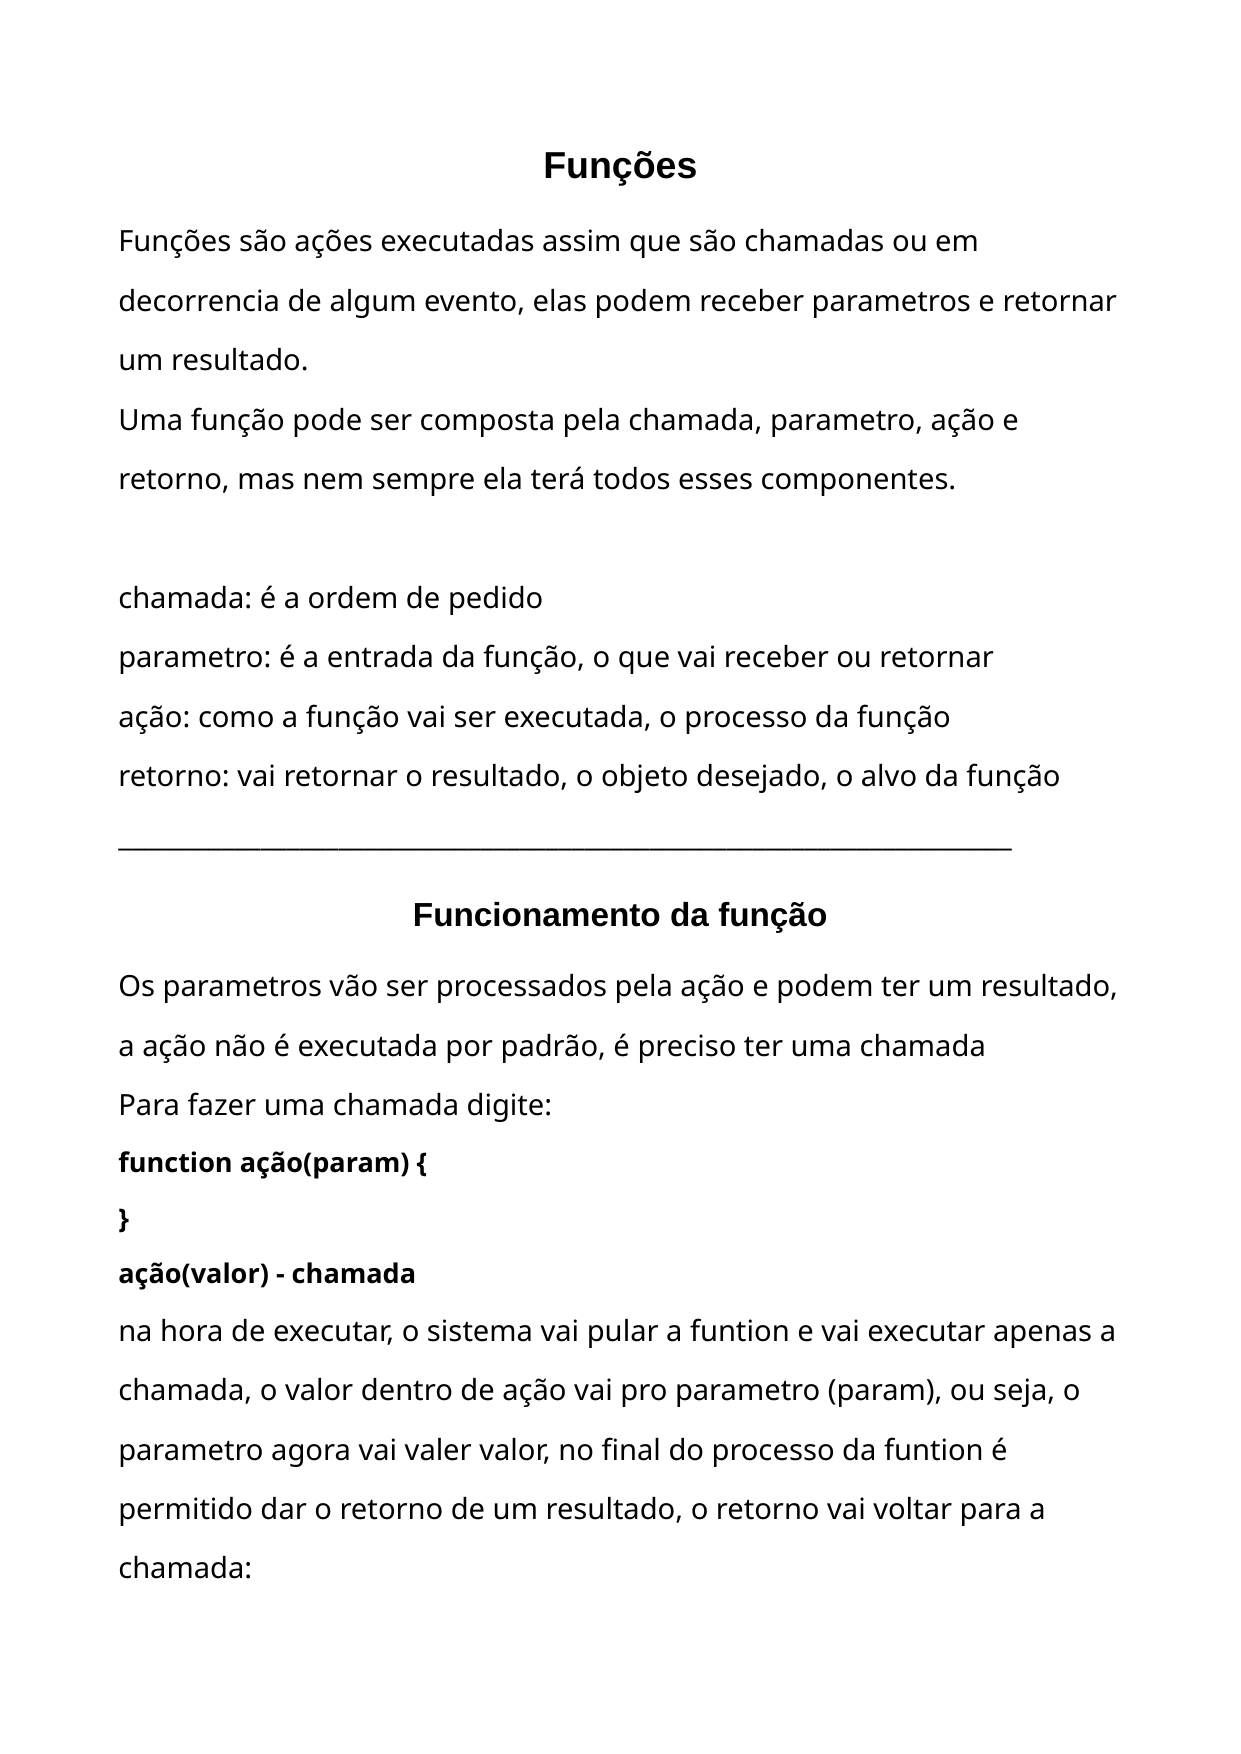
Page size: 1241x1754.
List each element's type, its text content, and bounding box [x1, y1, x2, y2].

subtitle Funções [118, 143, 1122, 186]
text _____________________________________________________________________ [118, 815, 1122, 855]
text na hora de executar, o sistema vai pular a funtion e vai executar apenas a chamada, o valor dentro de ação vai pro parametro (param), ou seja, o parametro agora vai valer valor, no final do processo da funtion é permitido dar o retorno de um resultado, o retorno vai voltar para a chamada: [118, 1310, 1122, 1587]
text retorno: vai retornar o resultado, o objeto desejado, o alvo da função [118, 756, 1122, 795]
text } [118, 1199, 1122, 1236]
text Uma função pode ser composta pela chamada, parametro, ação e retorno, mas nem sempre ela terá todos esses componentes. [118, 399, 1122, 498]
subtitle Funcionamento da função [118, 895, 1122, 934]
text Os parametros vão ser processados pela ação e podem ter um resultado, a ação não é executada por padrão, é preciso ter uma chamada [118, 966, 1122, 1065]
text function ação(param) { [118, 1144, 1122, 1181]
text parametro: é a entrada da função, o que vai receber ou retornar [118, 637, 1122, 676]
text Para fazer uma chamada digite: [118, 1084, 1122, 1124]
text chamada: é a ordem de pedido [118, 577, 1122, 617]
text Funções são ações executadas assim que são chamadas ou em decorrencia de algum evento, elas podem receber parametros e retornar um resultado. [118, 220, 1122, 379]
text ação: como a função vai ser executada, o processo da função [118, 696, 1122, 736]
text ação(valor) - chamada [118, 1254, 1122, 1291]
